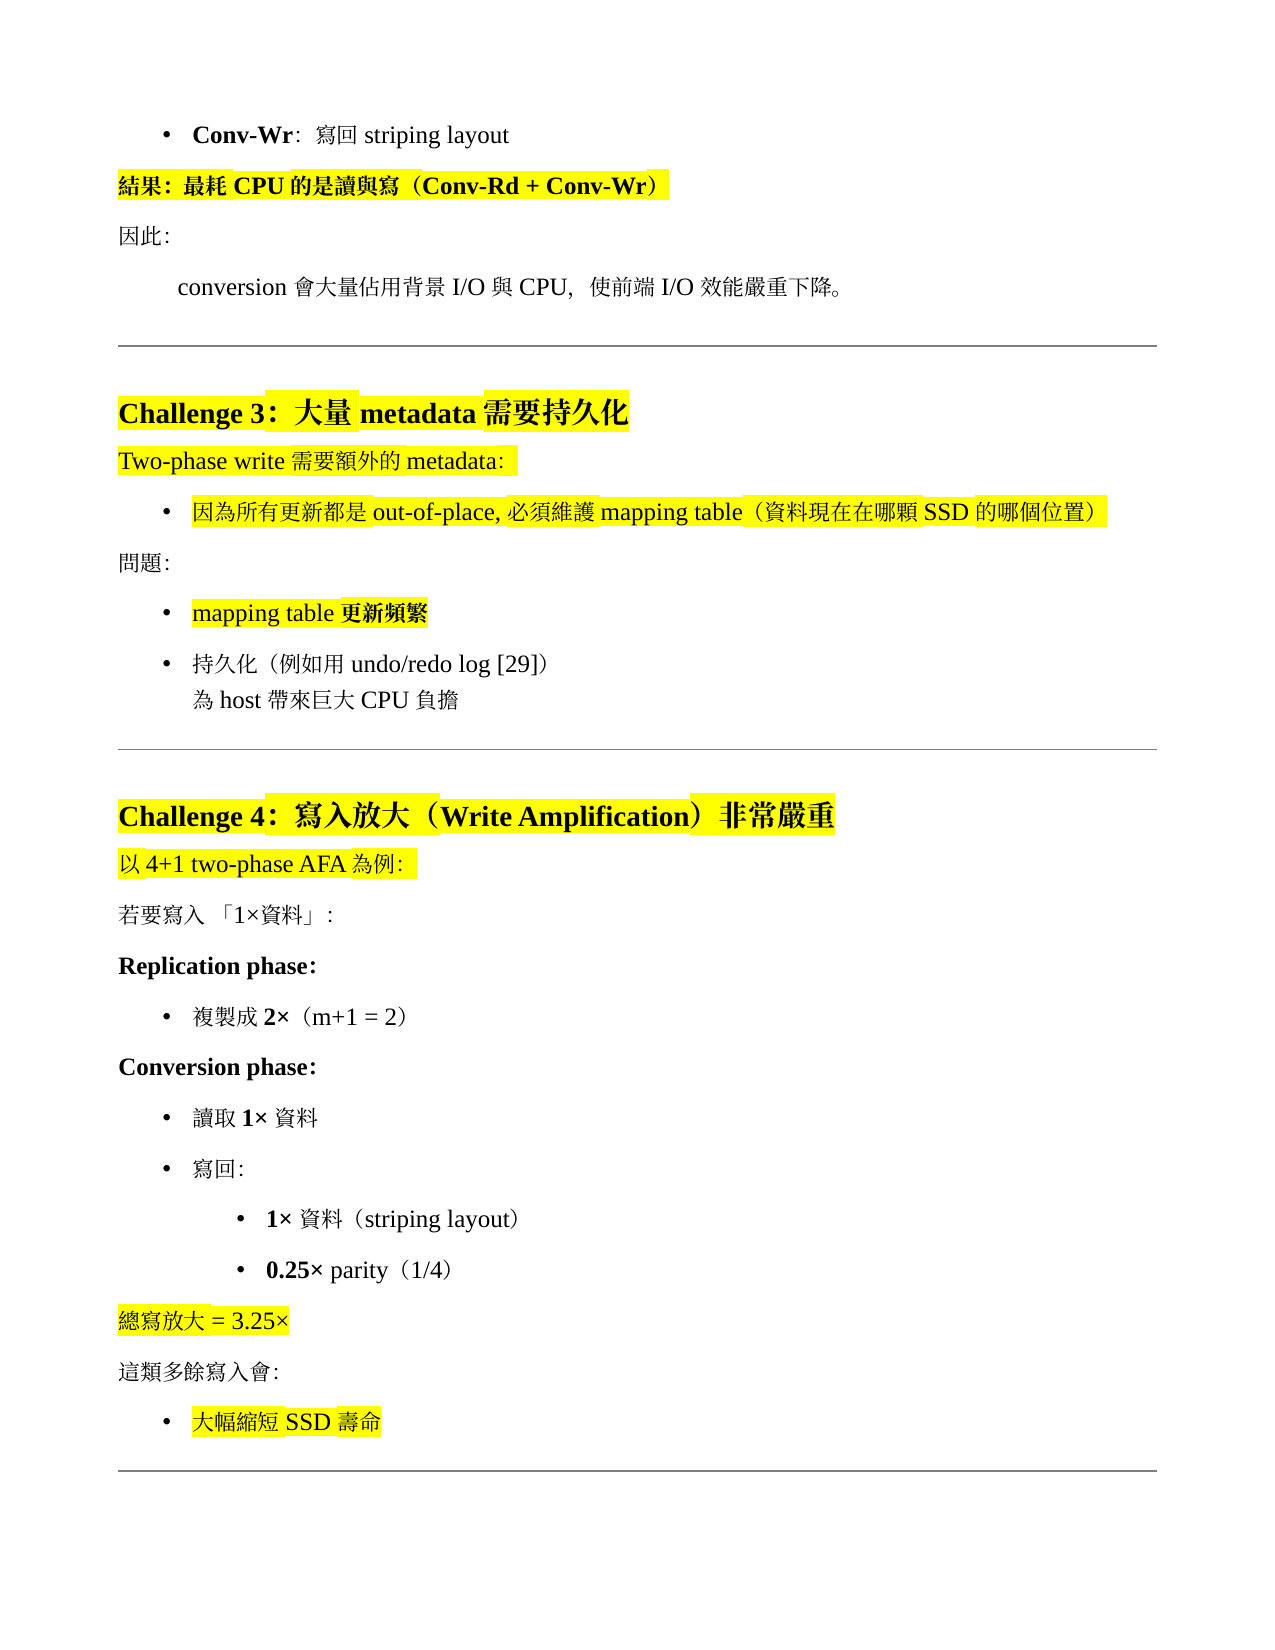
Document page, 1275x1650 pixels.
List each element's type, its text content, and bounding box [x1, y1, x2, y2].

list 複製成 2×（m+1 = 2） [162, 1000, 1157, 1031]
subtitle Challenge 3：大量 metadata 需要持久化 [118, 390, 1157, 432]
list Conv-Wr：寫回 striping layout [162, 118, 1157, 149]
text 因此： [118, 219, 1157, 251]
text 若要寫入 「1×資料」： [118, 898, 1157, 930]
list 因為所有更新都是 out-of-place, 必須維護 mapping table（資料現在在哪顆 SSD 的哪個位置） [162, 495, 1157, 527]
list 0.25× parity（1/4） [236, 1253, 1157, 1285]
text 以 4+1 two-phase AFA 為例： [118, 847, 1157, 879]
list 持久化（例如用 undo/redo log [29]） 為 host 帶來巨大 CPU 負擔 [162, 647, 1157, 715]
text Conversion phase： [118, 1050, 1157, 1082]
list 大幅縮短 SSD 壽命 [162, 1406, 1157, 1437]
text 問題： [118, 546, 1157, 577]
list 1× 資料（striping layout） [236, 1203, 1157, 1234]
text 這類多餘寫入會： [118, 1355, 1157, 1386]
text conversion 會大量佔用背景 I/O 與 CPU，使前端 I/O 效能嚴重下降。 [177, 270, 1098, 302]
list 讀取 1× 資料 [162, 1101, 1157, 1133]
list 寫回： [162, 1152, 1157, 1183]
list mapping table 更新頻繁 [162, 597, 1157, 628]
text 總寫放大 = 3.25× [118, 1304, 1157, 1336]
text Replication phase： [118, 949, 1157, 980]
text 結果：最耗 CPU 的是讀與寫（Conv-Rd + Conv-Wr） [118, 169, 1157, 200]
subtitle Challenge 4：寫入放大（Write Amplification）非常嚴重 [118, 793, 1157, 835]
text Two-phase write 需要額外的 metadata： [118, 444, 1157, 476]
